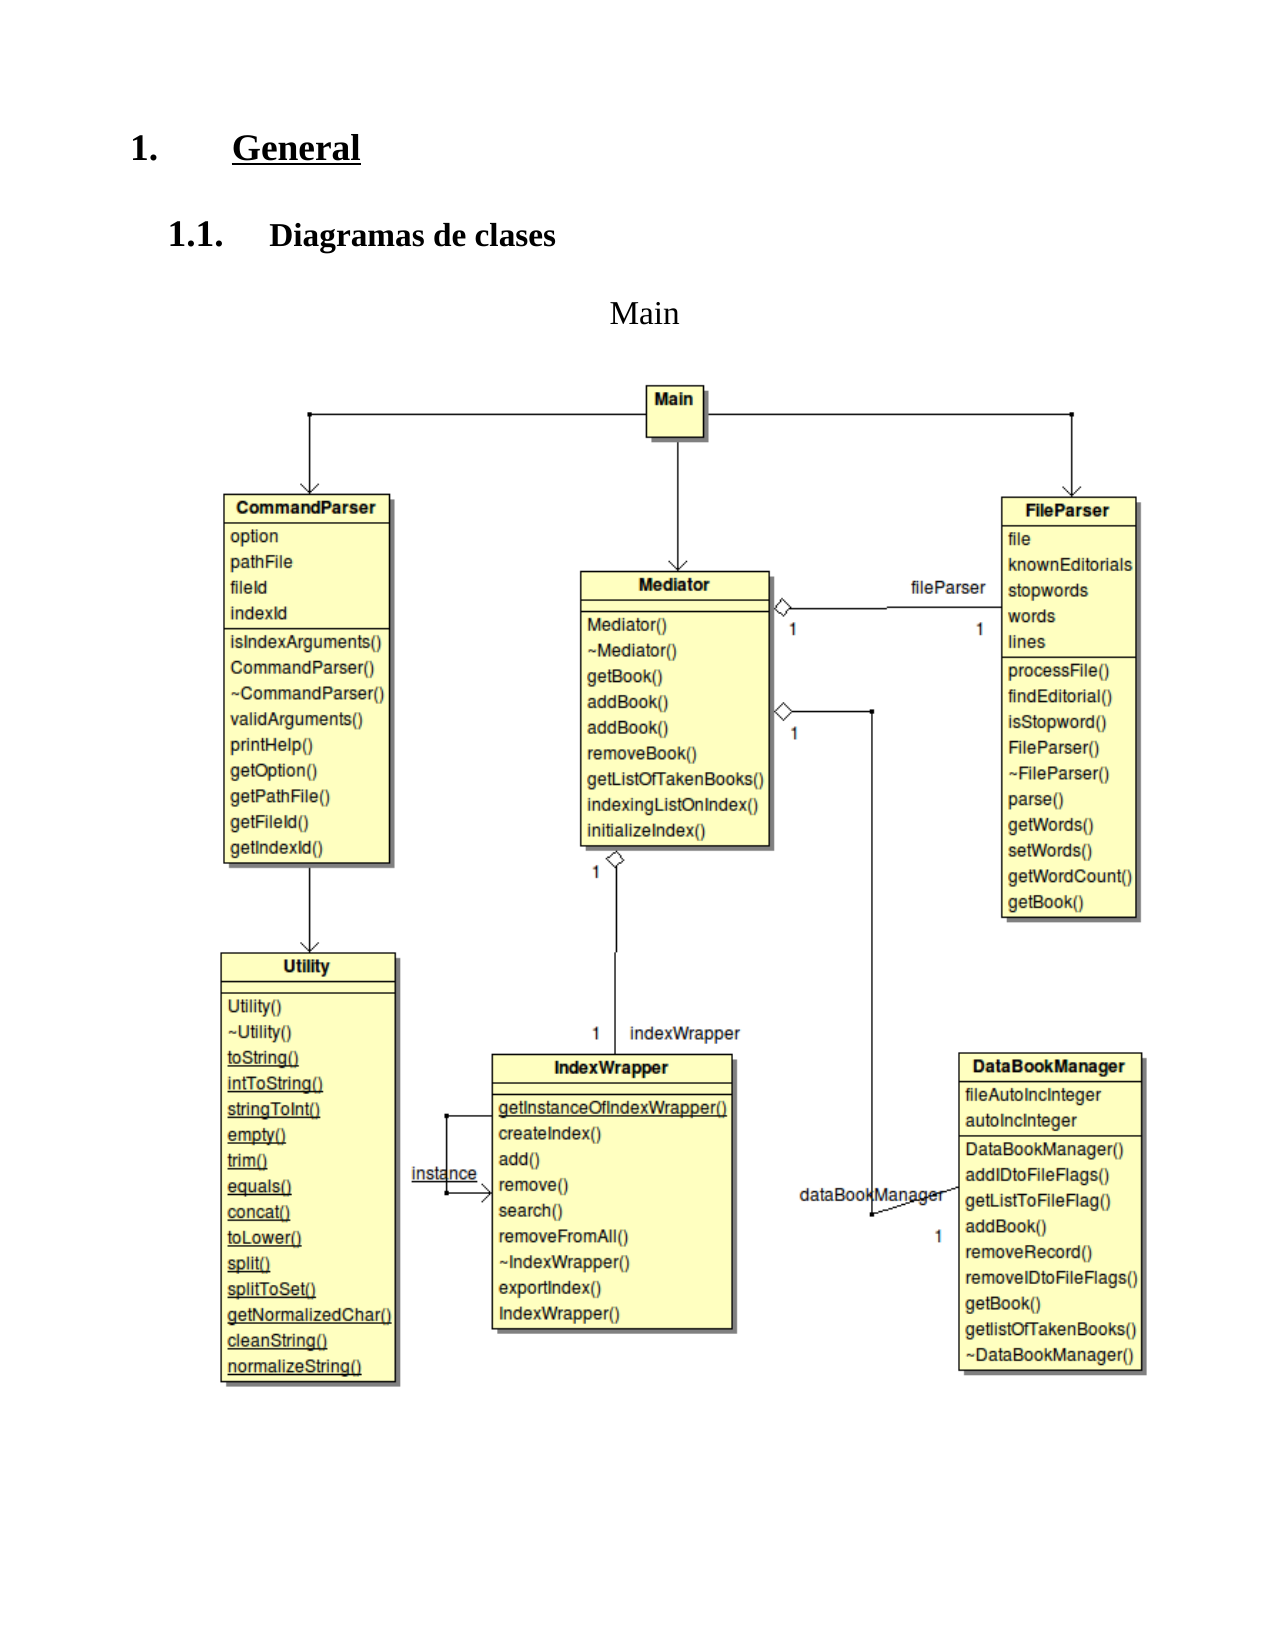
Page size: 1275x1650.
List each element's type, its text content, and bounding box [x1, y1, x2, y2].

picture [125, 331, 1164, 1404]
list Diagramas de clases [158, 212, 1206, 255]
text Main [83, 293, 1206, 332]
list General [120, 126, 1206, 169]
